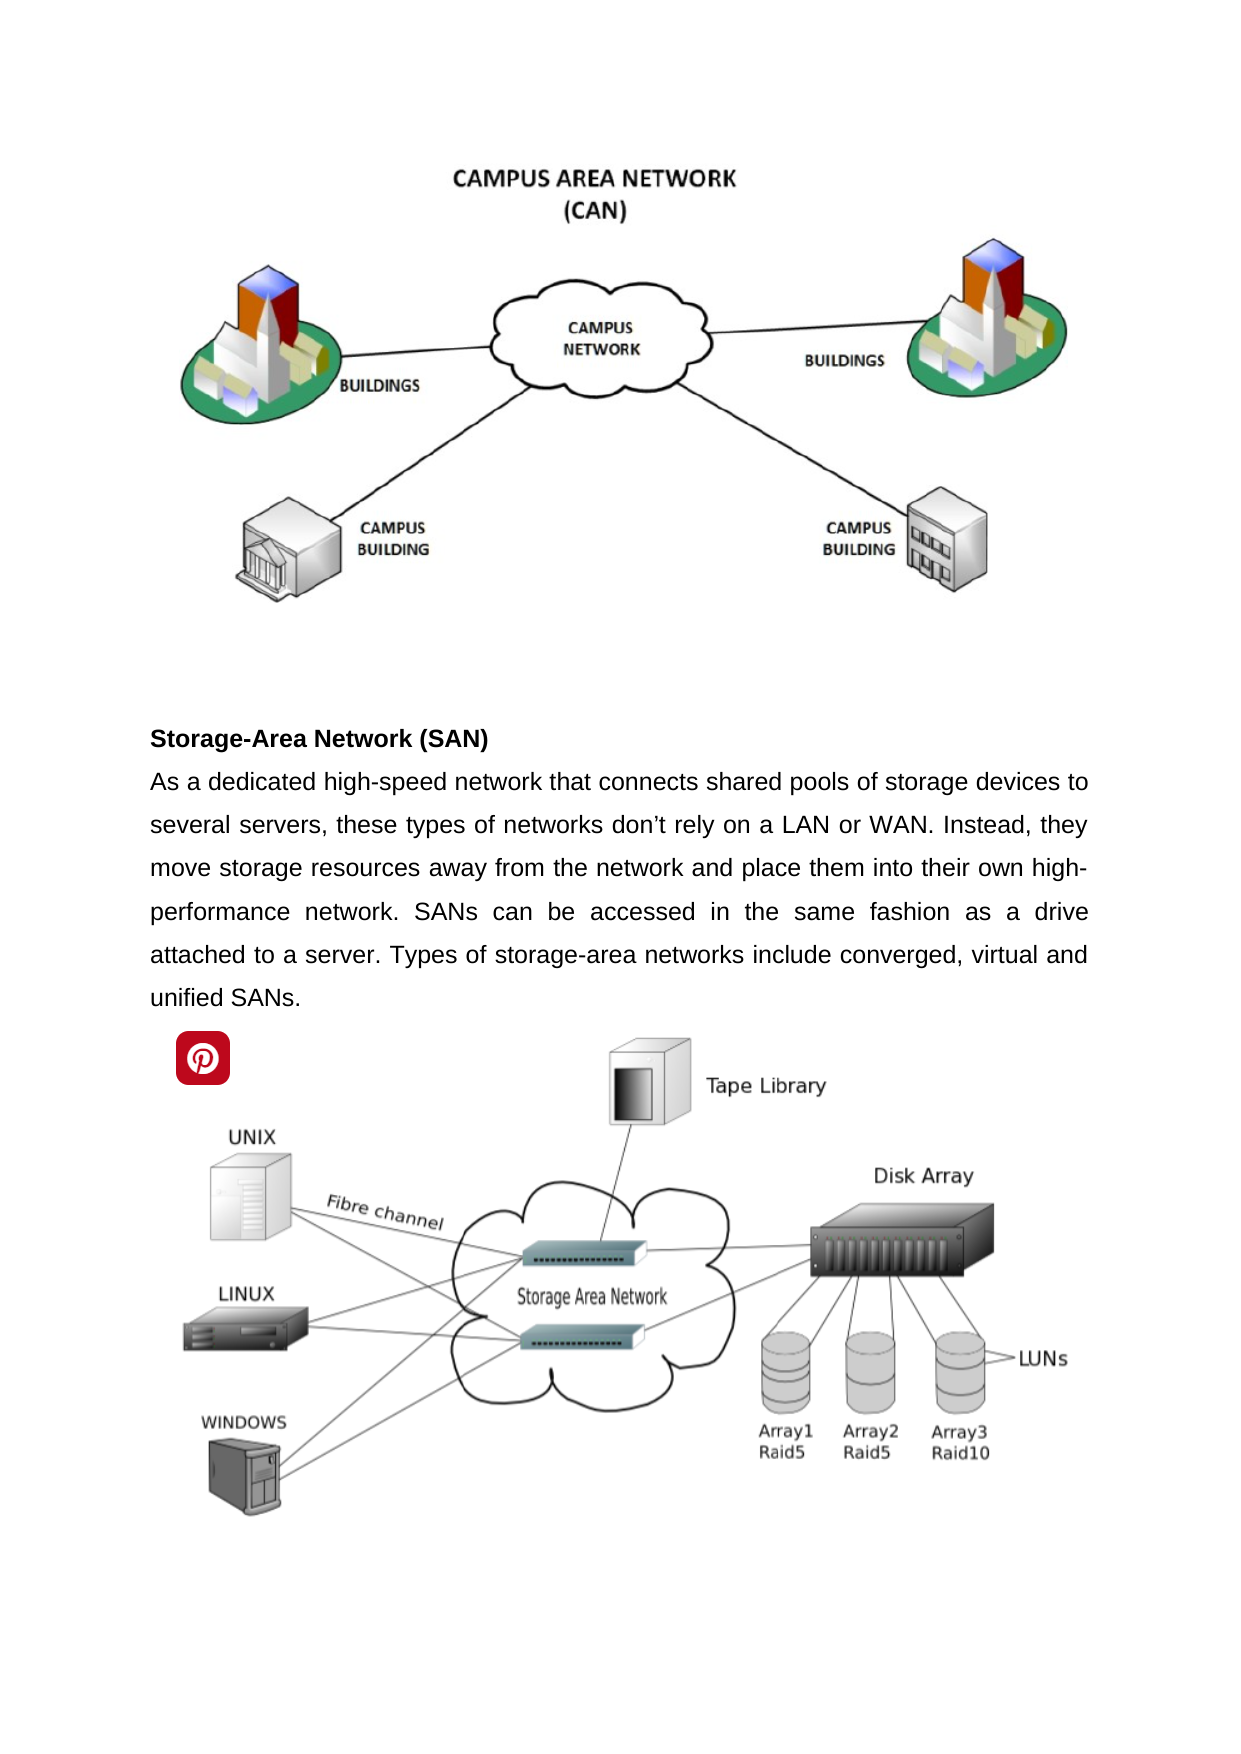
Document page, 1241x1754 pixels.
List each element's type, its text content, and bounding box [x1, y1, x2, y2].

subtitle Storage-Area Network (SAN) [150, 724, 1090, 753]
text As a dedicated high-speed network that connects shared pools of storage devices to several servers, these types of networks don’t rely on a LAN or WAN. Instead, they move storage resources away from the network and place them into their own high-performance network. SANs can be accessed in the same fashion as a drive attached to a server. Types of storage-area networks include converged, virtual and unified SANs. [150, 767, 1090, 1012]
